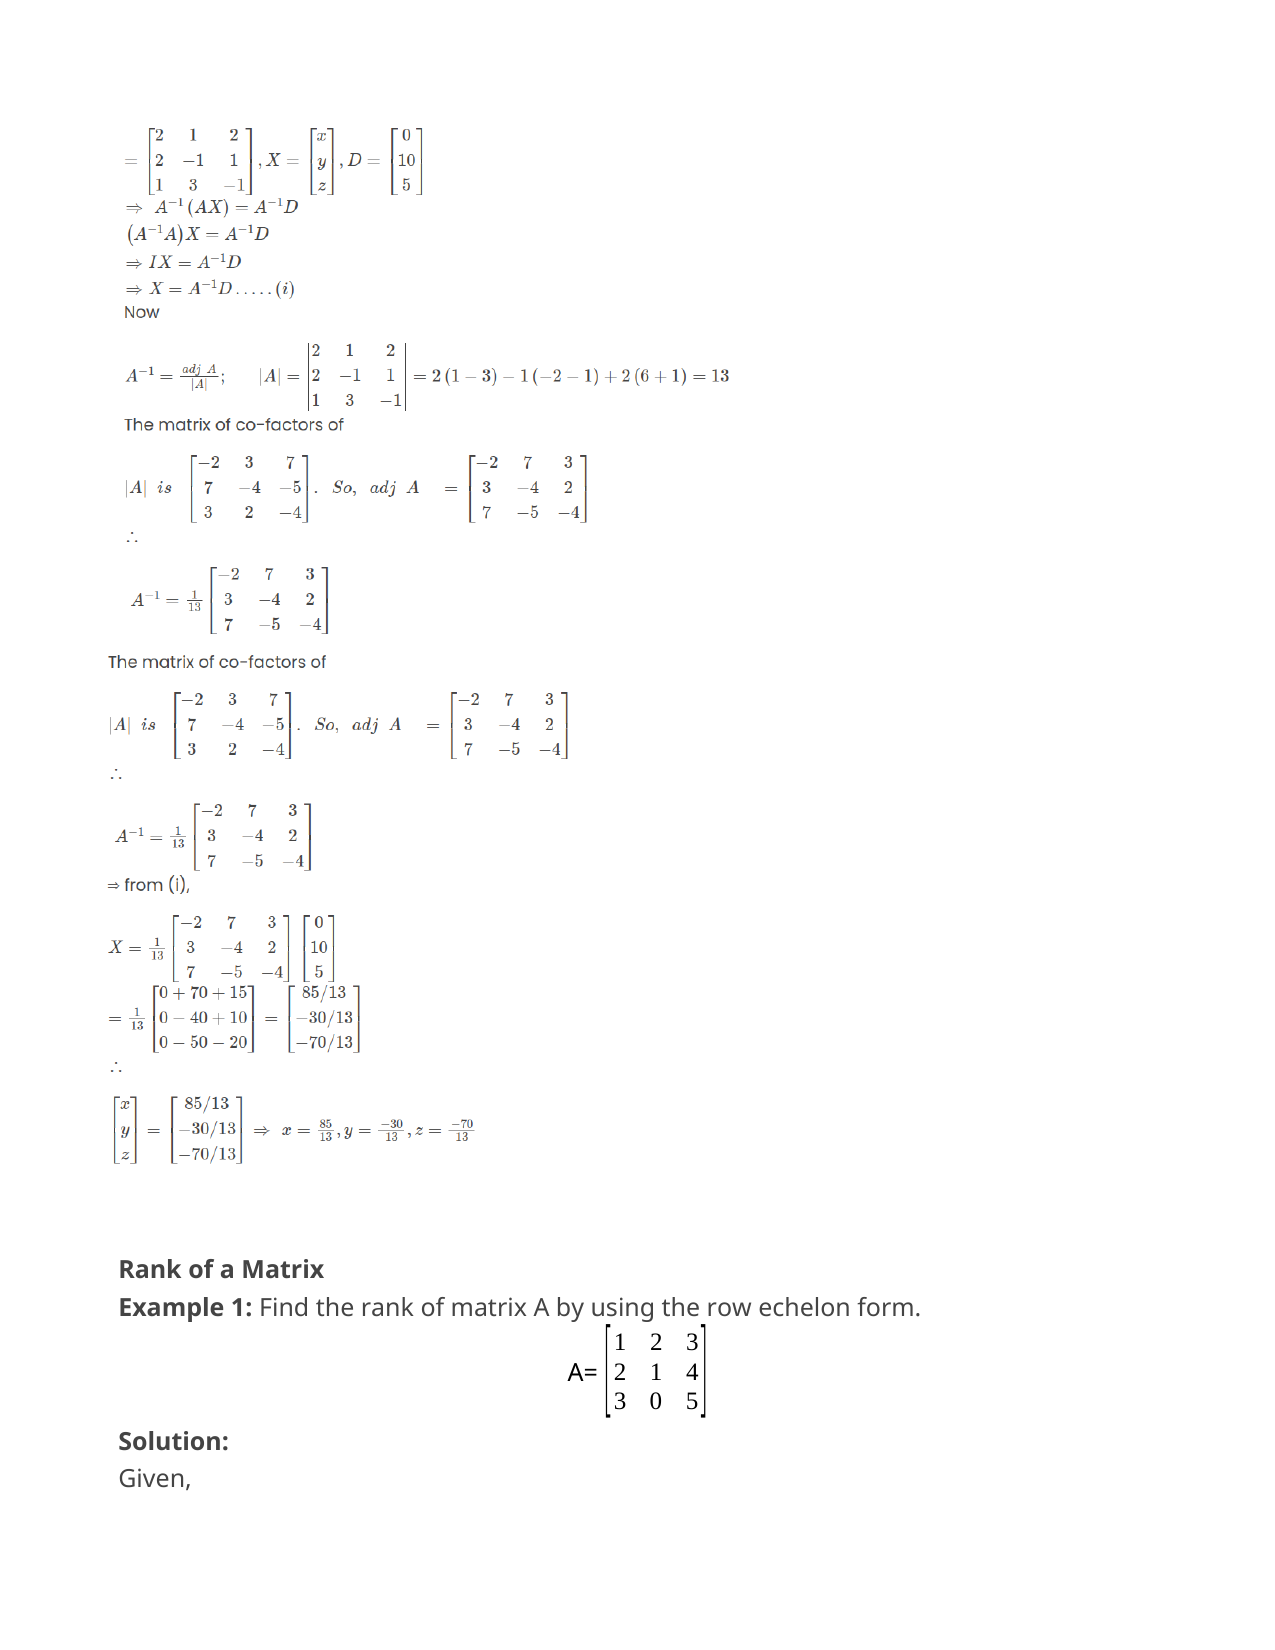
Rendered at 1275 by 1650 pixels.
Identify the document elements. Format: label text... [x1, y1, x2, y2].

text Example 1: Find the rank of matrix A by using the row echelon form. [118, 1286, 1157, 1323]
picture [107, 118, 782, 637]
text A= [118, 1323, 1157, 1420]
picture [92, 651, 701, 1186]
subtitle Rank of a Matrix [118, 1242, 1157, 1286]
text Solution: [118, 1420, 1157, 1457]
text Given, [118, 1457, 1157, 1495]
